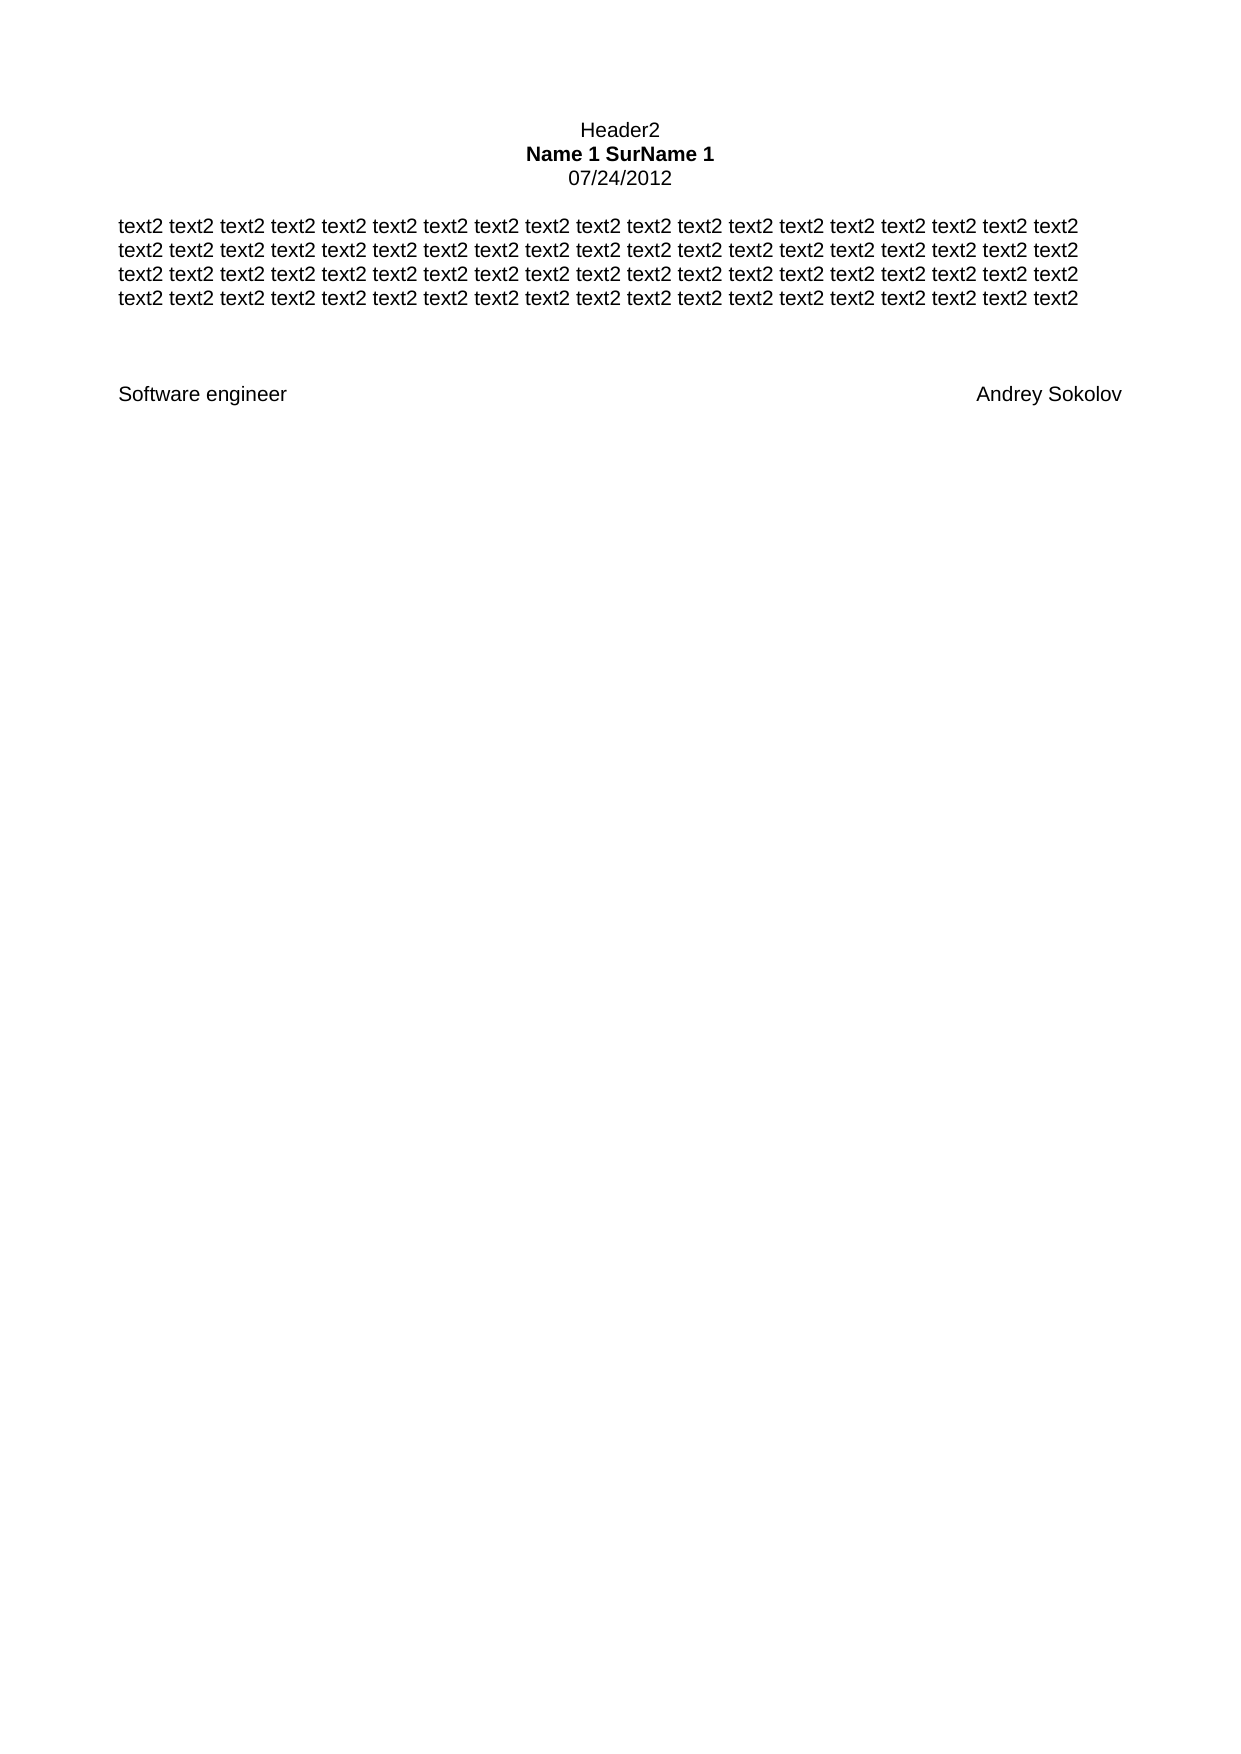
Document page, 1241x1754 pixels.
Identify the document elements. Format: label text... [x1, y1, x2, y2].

text text2 text2 text2 text2 text2 text2 text2 text2 text2 text2 text2 text2 text2 text2 text2 text2 text2 text2 text2 text2 text2 text2 text2 text2 text2 text2 text2 text2 text2 text2 text2 text2 text2 text2 text2 text2 text2 text2 text2 text2 text2 text2 text2 text2 text2 text2 text2 text2 text2 text2 text2 text2 text2 text2 text2 text2 text2 text2 text2 text2 text2 text2 text2 text2 text2 text2 text2 text2 text2 text2 text2 text2 text2 text2 text2 text2 [118, 214, 1122, 310]
text Name 1 SurName 1 [118, 142, 1122, 166]
table_header Andrey Sokolov [830, 382, 1122, 406]
text Header2 [118, 118, 1122, 142]
text 07/24/2012 [118, 166, 1122, 190]
table_header Software engineer [118, 382, 830, 406]
